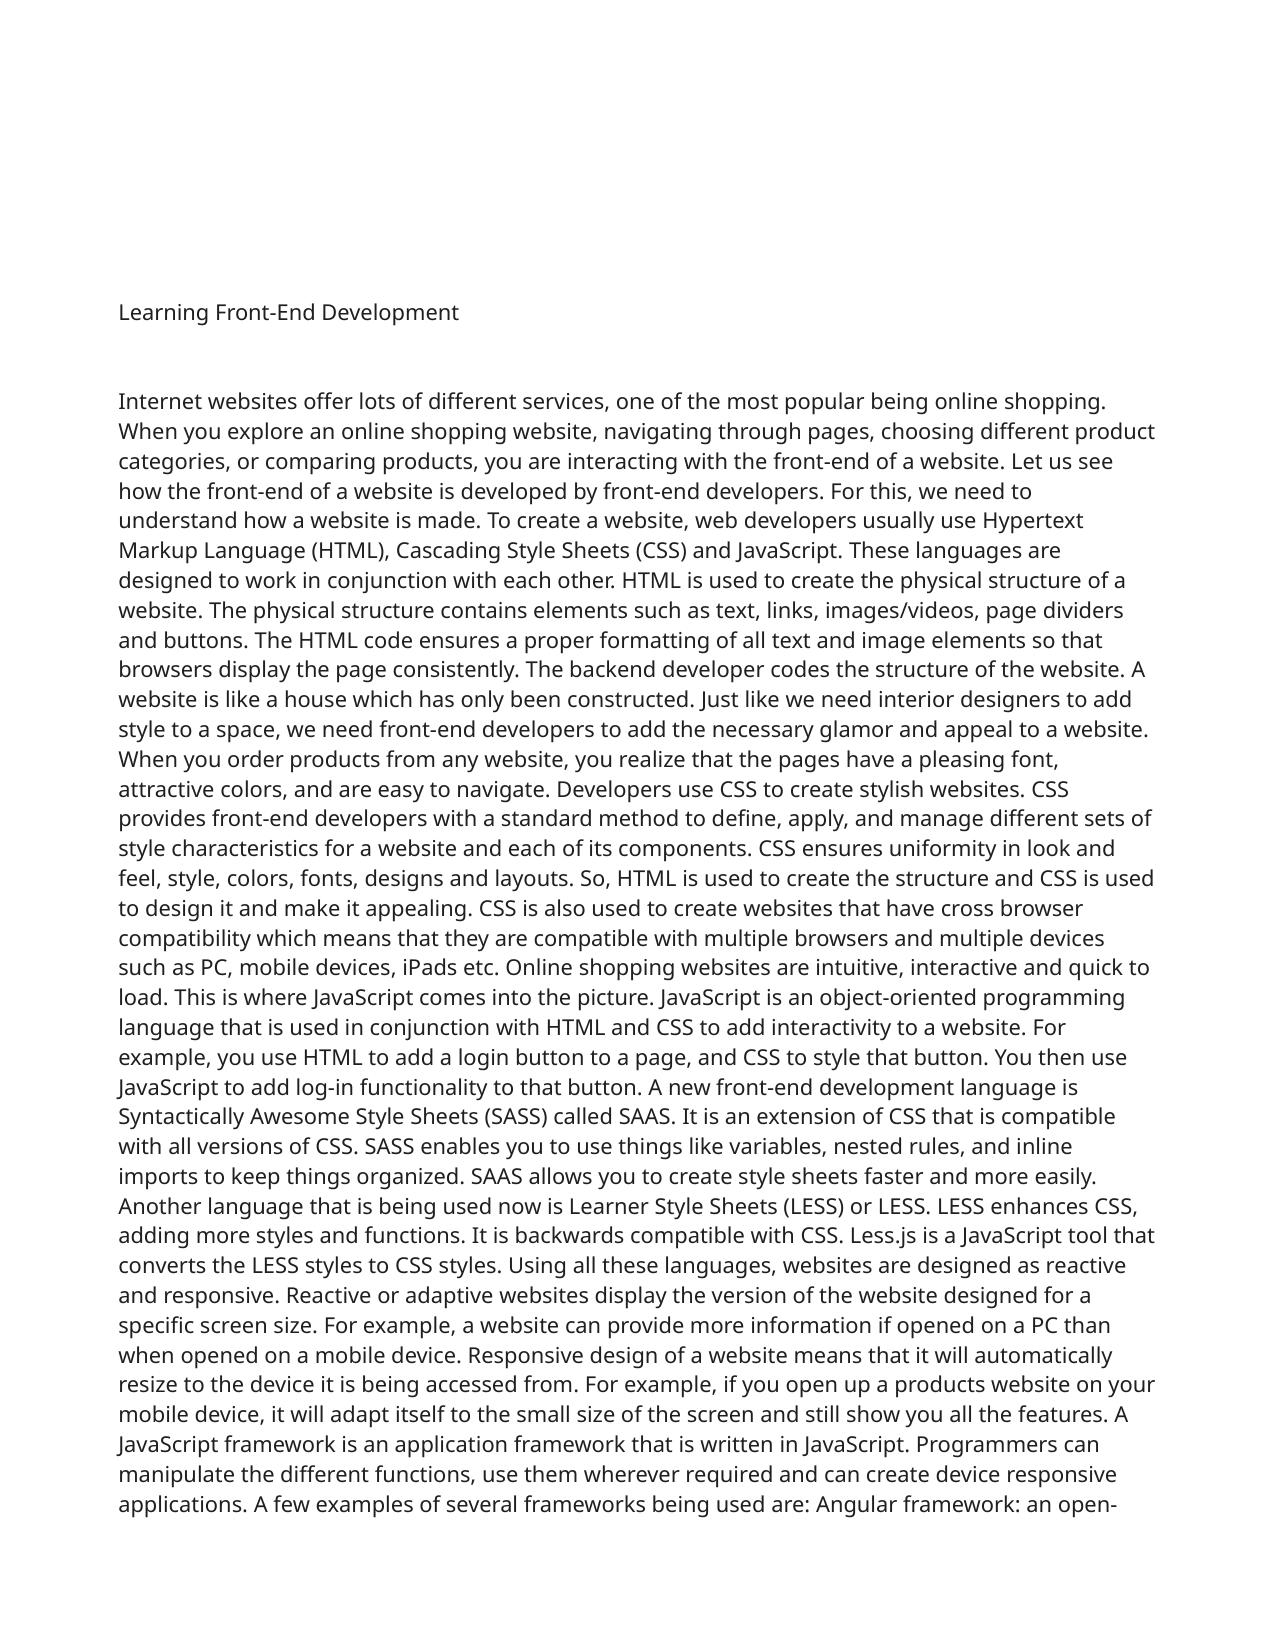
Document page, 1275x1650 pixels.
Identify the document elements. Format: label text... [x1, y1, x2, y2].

text Learning Front-End Development [118, 297, 1157, 327]
text Internet websites offer lots of different services, one of the most popular being online shopping. When you explore an online shopping website, navigating through pages, choosing different product categories, or comparing products, you are interacting with the front-end of a website. Let us see how the front-end of a website is developed by front-end developers. For this, we need to understand how a website is made. To create a website, web developers usually use Hypertext Markup Language (HTML), Cascading Style Sheets (CSS) and JavaScript. These languages are designed to work in conjunction with each other. HTML is used to create the physical structure of a website. The physical structure contains elements such as text, links, images/videos, page dividers and buttons. The HTML code ensures a proper formatting of all text and image elements so that browsers display the page consistently. The backend developer codes the structure of the website. A website is like a house which has only been constructed. Just like we need interior designers to add style to a space, we need front-end developers to add the necessary glamor and appeal to a website. When you order products from any website, you realize that the pages have a pleasing font, attractive colors, and are easy to navigate. Developers use CSS to create stylish websites. CSS provides front-end developers with a standard method to define, apply, and manage different sets of style characteristics for a website and each of its components. CSS ensures uniformity in look and feel, style, colors, fonts, designs and layouts. So, HTML is used to create the structure and CSS is used to design it and make it appealing. CSS is also used to create websites that have cross browser compatibility which means that they are compatible with multiple browsers and multiple devices such as PC, mobile devices, iPads etc. Online shopping websites are intuitive, interactive and quick to load. This is where JavaScript comes into the picture. JavaScript is an object-oriented programming language that is used in conjunction with HTML and CSS to add interactivity to a website. For example, you use HTML to add a login button to a page, and CSS to style that button. You then use JavaScript to add log-in functionality to that button. A new front-end development language is Syntactically Awesome Style Sheets (SASS) called SAAS. It is an extension of CSS that is compatible with all versions of CSS. SASS enables you to use things like variables, nested rules, and inline imports to keep things organized. SAAS allows you to create style sheets faster and more easily. Another language that is being used now is Learner Style Sheets (LESS) or LESS. LESS enhances CSS, adding more styles and functions. It is backwards compatible with CSS. Less.js is a JavaScript tool that converts the LESS styles to CSS styles. Using all these languages, websites are designed as reactive and responsive. Reactive or adaptive websites display the version of the website designed for a specific screen size. For example, a website can provide more information if opened on a PC than when opened on a mobile device. Responsive design of a website means that it will automatically resize to the device it is being accessed from. For example, if you open up a products website on your mobile device, it will adapt itself to the small size of the screen and still show you all the features. A JavaScript framework is an application framework that is written in JavaScript. Programmers can manipulate the different functions, use them wherever required and can create device responsive applications. A few examples of several frameworks being used are: Angular framework: an open- [118, 386, 1157, 1518]
